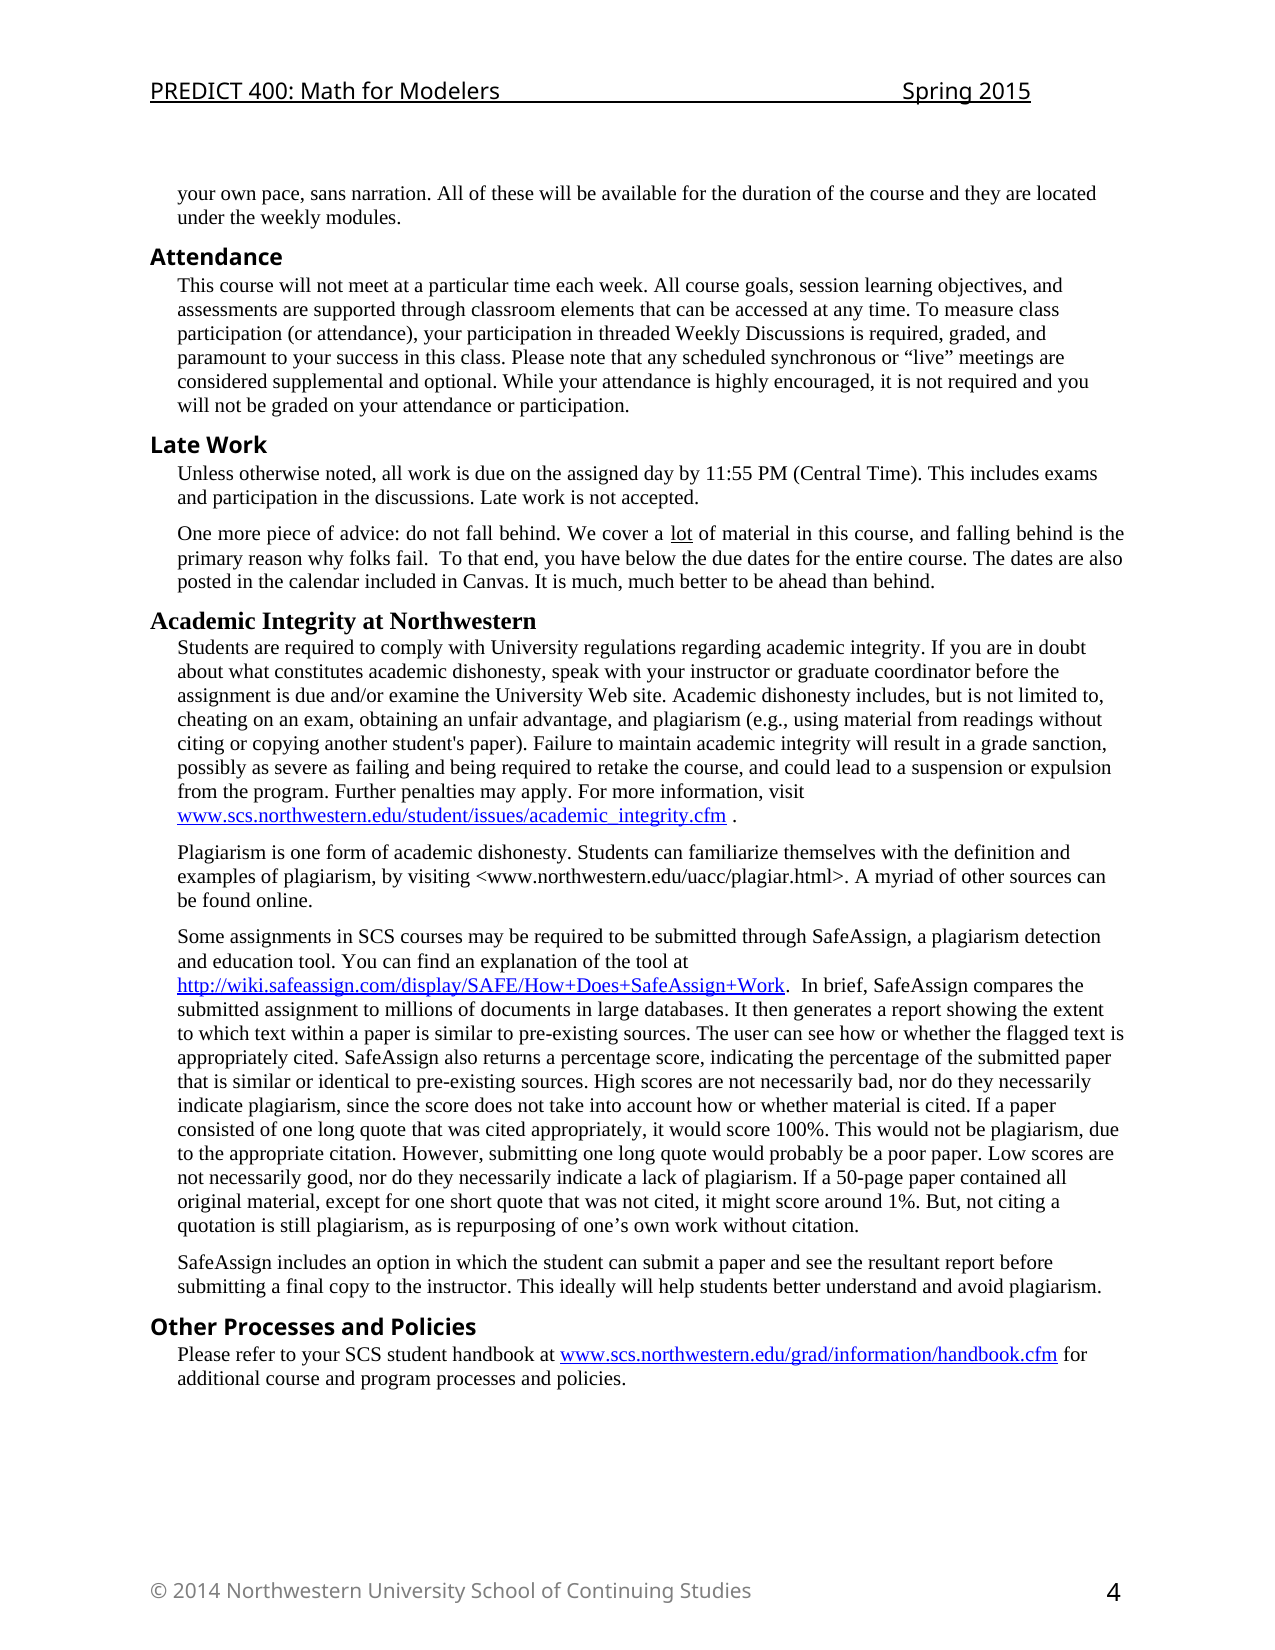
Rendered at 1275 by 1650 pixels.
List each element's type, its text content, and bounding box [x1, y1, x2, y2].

text This course will not meet at a particular time each week. All course goals, session learning objectives, and assessments are supported through classroom elements that can be accessed at any time. To measure class participation (or attendance), your participation in threaded Weekly Discussions is required, graded, and paramount to your success in this class. Please note that any scheduled synchronous or “live” meetings are considered supplemental and optional. While your attendance is highly encouraged, it is not required and you will not be graded on your attendance or participation. [177, 273, 1125, 417]
text Academic Integrity at Northwestern [150, 606, 1125, 635]
text SafeAssign includes an option in which the student can submit a paper and see the resultant report before submitting a final copy to the instructor. This ideally will help students better understand and avoid plagiarism. [177, 1250, 1125, 1298]
text Other Processes and Policies [150, 1310, 1125, 1342]
text Late Work [150, 429, 1125, 461]
text Please refer to your SCS student handbook at www.scs.northwestern.edu/grad/information/handbook.cfm for additional course and program processes and policies. [177, 1342, 1125, 1390]
text Attendance [150, 241, 1125, 273]
text One more piece of advice: do not fall behind. We cover a lot of material in this course, and falling behind is the primary reason why folks fail. To that end, you have below the due dates for the entire course. The dates are also posted in the calendar included in Canvas. It is much, much better to be ahead than behind. [177, 521, 1125, 593]
text Plagiarism is one form of academic dishonesty. Students can familiarize themselves with the definition and examples of plagiarism, by visiting <www.northwestern.edu/uacc/plagiar.html>. A myriad of other sources can be found online. [177, 840, 1125, 912]
text Some assignments in SCS courses may be required to be submitted through SafeAssign, a plagiarism detection and education tool. You can find an explanation of the tool at http://wiki.safeassign.com/display/SAFE/How+Does+SafeAssign+Work. In brief, SafeAssign compares the submitted assignment to millions of documents in large databases. It then generates a report showing the extent to which text within a paper is similar to pre-existing sources. The user can see how or whether the flagged text is appropriately cited. SafeAssign also returns a percentage score, indicating the percentage of the submitted paper that is similar or identical to pre-existing sources. High scores are not necessarily bad, nor do they necessarily indicate plagiarism, since the score does not take into account how or whether material is cited. If a paper consisted of one long quote that was cited appropriately, it would score 100%. This would not be plagiarism, due to the appropriate citation. However, submitting one long quote would probably be a poor paper. Low scores are not necessarily good, nor do they necessarily indicate a lack of plagiarism. If a 50-page paper contained all original material, except for one short quote that was not cited, it might score around 1%. But, not citing a quotation is still plagiarism, as is repurposing of one’s own work without citation. [177, 924, 1125, 1237]
text Unless otherwise noted, all work is due on the assigned day by 11:55 PM (Central Time). This includes exams and participation in the discussions. Late work is not accepted. [177, 461, 1125, 509]
text your own pace, sans narration. All of these will be available for the duration of the course and they are located under the weekly modules. [177, 181, 1125, 229]
text Students are required to comply with University regulations regarding academic integrity. If you are in doubt about what constitutes academic dishonesty, speak with your instructor or graduate coordinator before the assignment is due and/or examine the University Web site. Academic dishonesty includes, but is not limited to, cheating on an exam, obtaining an unfair advantage, and plagiarism (e.g., using material from readings without citing or copying another student's paper). Failure to maintain academic integrity will result in a grade sanction, possibly as severe as failing and being required to retake the course, and could lead to a suspension or expulsion from the program. Further penalties may apply. For more information, visit www.scs.northwestern.edu/student/issues/academic_integrity.cfm . [177, 635, 1125, 827]
